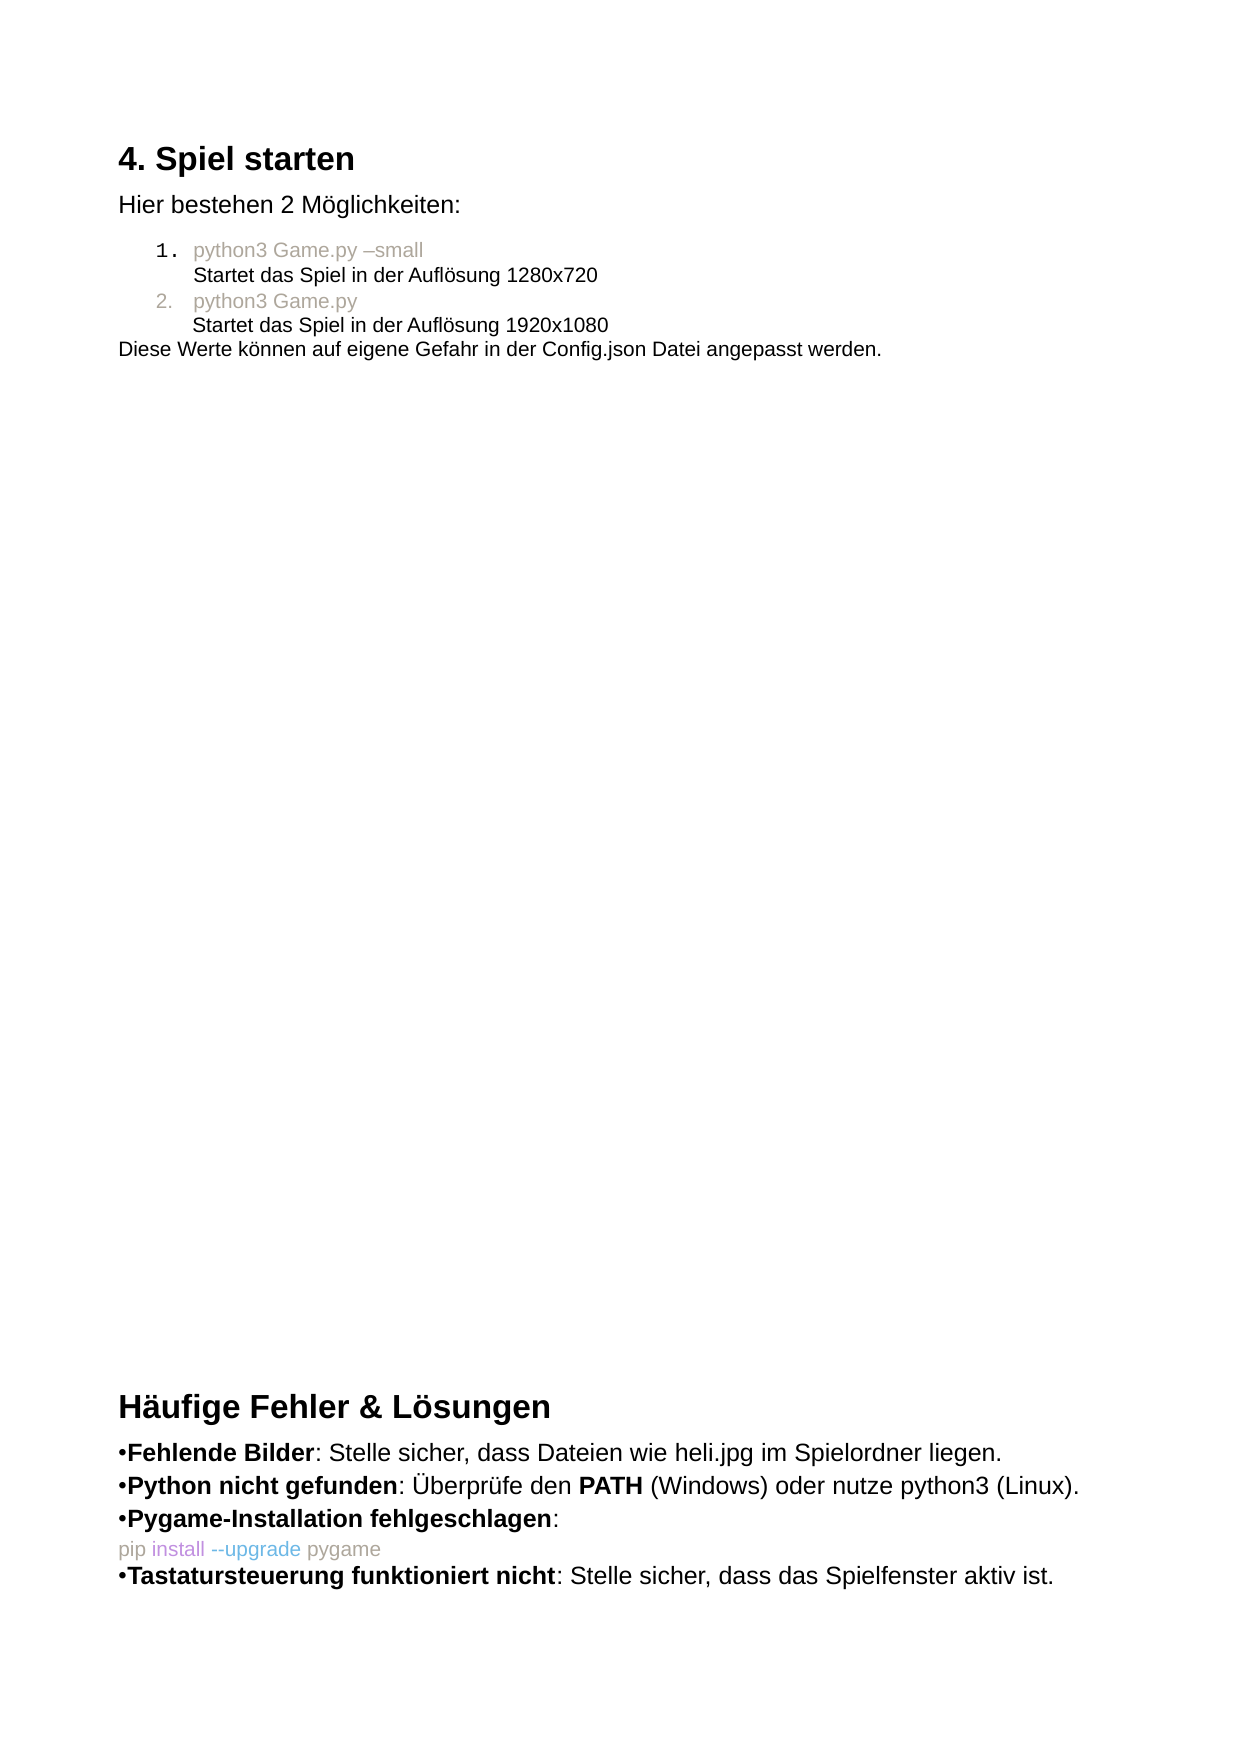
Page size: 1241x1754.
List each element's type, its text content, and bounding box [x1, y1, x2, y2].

list Python nicht gefunden: Überprüfe den PATH (Windows) oder nutze python3 (Linux). [118, 1471, 1122, 1499]
list Pygame-Installation fehlgeschlagen: [118, 1504, 1122, 1533]
text Hier bestehen 2 Möglichkeiten: [118, 190, 1122, 219]
text pip install --upgrade pygame [118, 1537, 1122, 1561]
text Startet das Spiel in der Auflösung 1920x1080 [118, 313, 1122, 337]
list Tastatursteuerung funktioniert nicht: Stelle sicher, dass das Spielfenster aktiv ist. [118, 1561, 1122, 1590]
list Startet das Spiel in der Auflösung 1280x720 [156, 263, 1122, 289]
list Fehlende Bilder: Stelle sicher, dass Dateien wie heli.jpg im Spielordner liegen. [118, 1438, 1122, 1466]
text Diese Werte können auf eigene Gefahr in der Config.json Datei angepasst werden. [118, 337, 1122, 361]
list python3 Game.py [156, 289, 1122, 313]
subtitle Häufige Fehler & Lösungen [118, 1387, 1122, 1425]
subtitle 4. Spiel starten [118, 139, 1122, 177]
list python3 Game.py –small [156, 237, 1122, 263]
